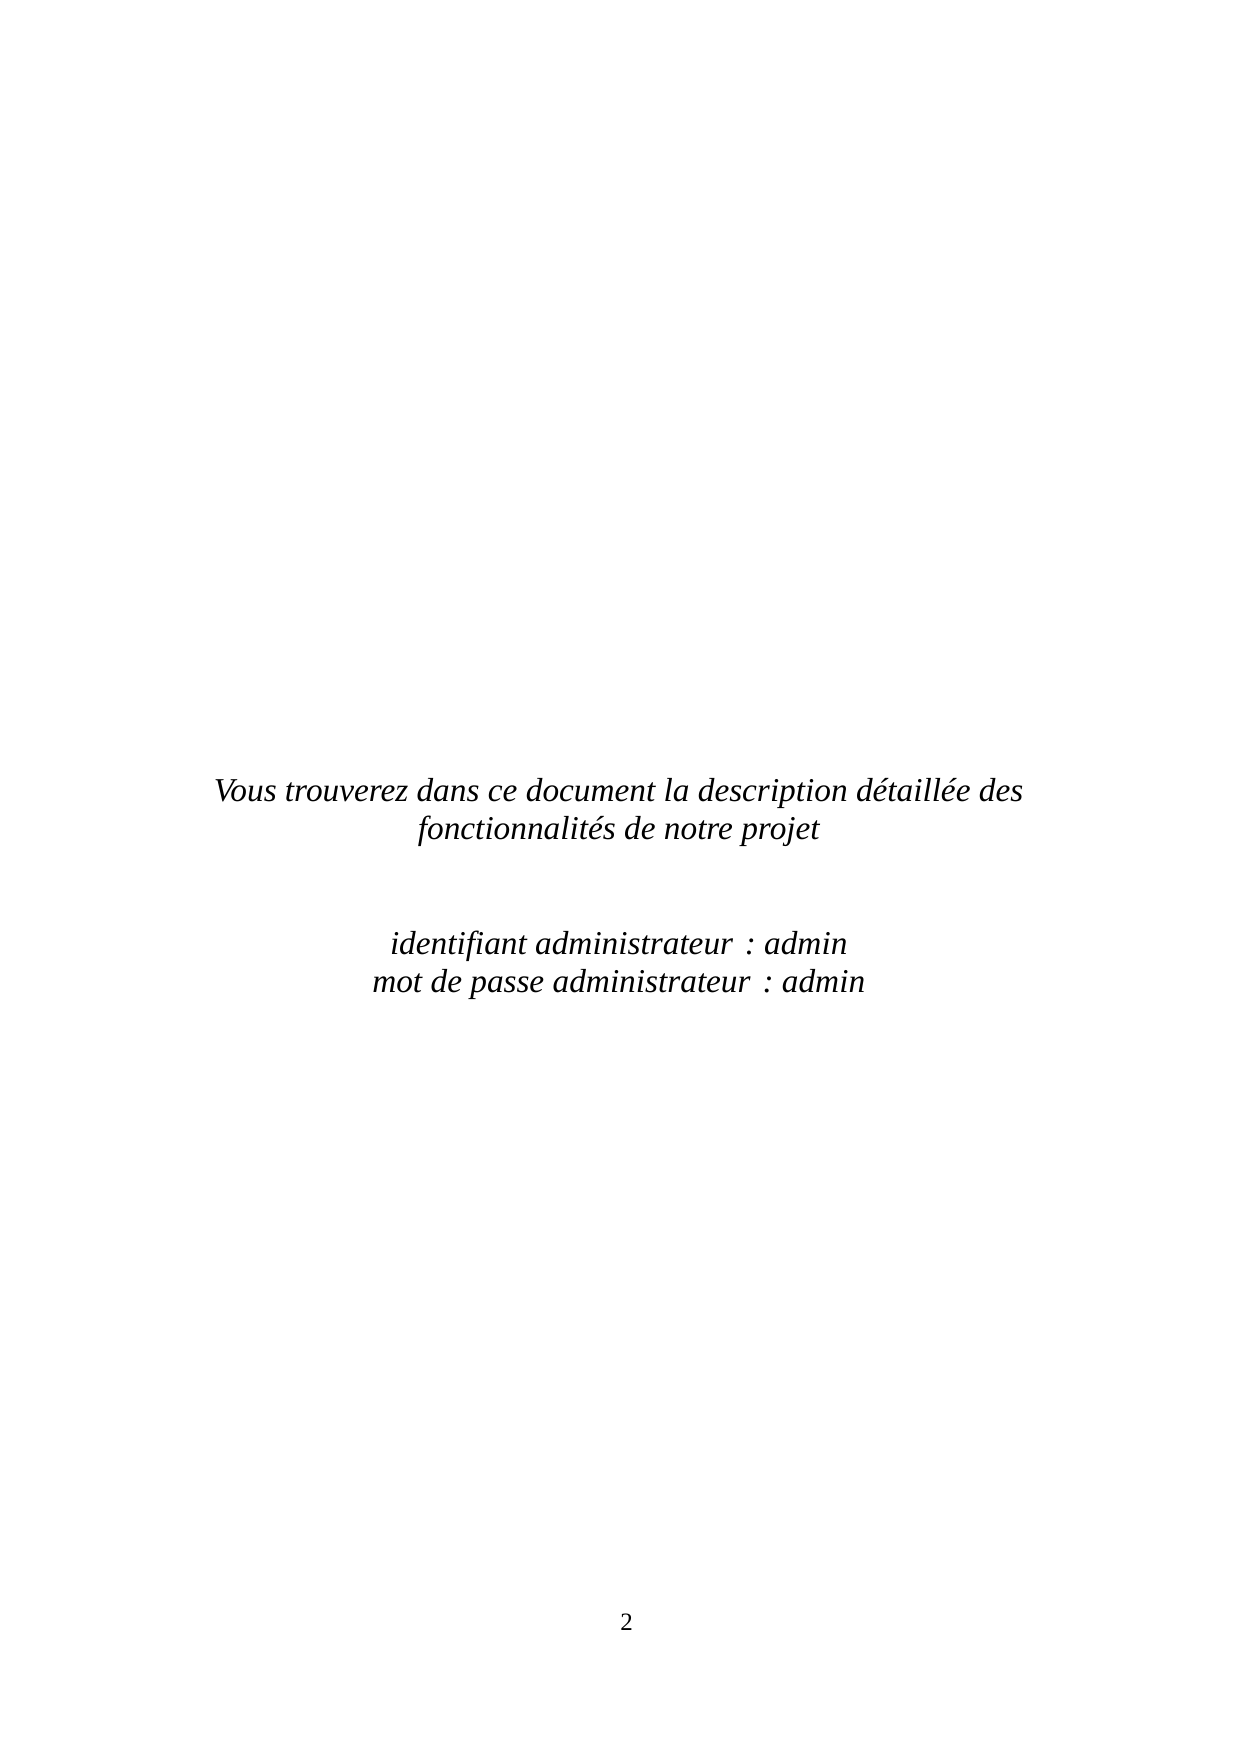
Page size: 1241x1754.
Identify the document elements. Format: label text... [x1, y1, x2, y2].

text mot de passe administrateur : admin [118, 961, 1122, 1000]
text identifiant administrateur : admin [118, 923, 1122, 961]
text Vous trouverez dans ce document la description détaillée des fonctionnalités de notre projet [118, 770, 1122, 846]
